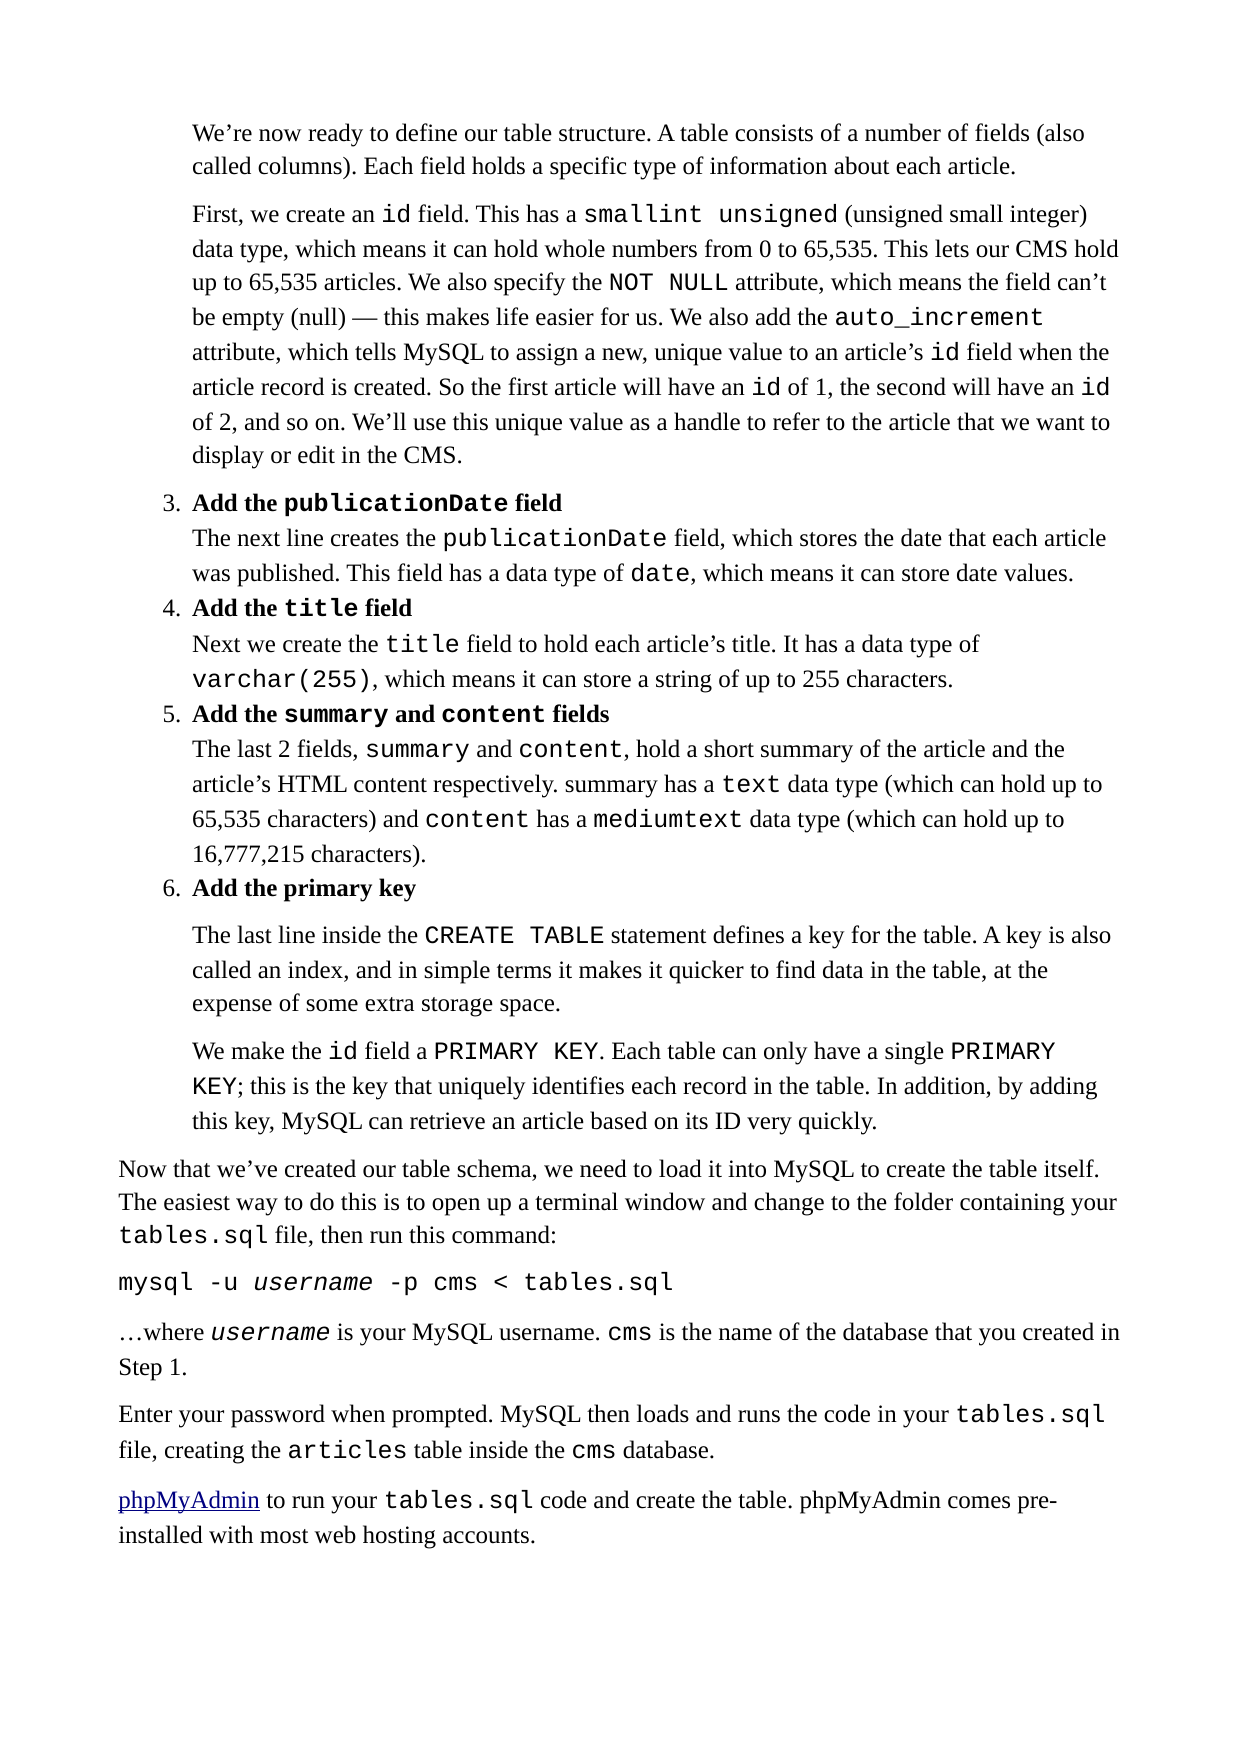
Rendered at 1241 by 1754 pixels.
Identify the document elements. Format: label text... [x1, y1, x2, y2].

list Add the title field Next we create the title field to hold each article’s title. It has a data type of varchar(255), which means it can store a string of up to 255 characters. [162, 593, 1122, 694]
list We’re now ready to define our table structure. A table consists of a number of fields (also called columns). Each field holds a specific type of information about each article. [162, 118, 1122, 180]
text phpMyAdmin to run your tables.sql code and create the table. phpMyAdmin comes pre-installed with most web hosting accounts. [118, 1485, 1122, 1548]
list The last line inside the CREATE TABLE statement defines a key for the table. A key is also called an index, and in simple terms it makes it quicker to find data in the table, at the expense of some extra storage space. [162, 920, 1122, 1017]
list Add the summary and content fields The last 2 fields, summary and content, hold a short summary of the article and the article’s HTML content respectively. summary has a text data type (which can hold up to 65,535 characters) and content has a mediumtext data type (which can hold up to 16,777,215 characters). [162, 699, 1122, 868]
text Now that we’ve created our table schema, we need to load it into MySQL to create the table itself. The easiest way to do this is to open up a terminal window and change to the folder containing your tables.sql file, then run this command: [118, 1154, 1122, 1251]
text …where username is your MySQL username. cms is the name of the database that you created in Step 1. [118, 1317, 1122, 1381]
list We make the id field a PRIMARY KEY. Each table can only have a single PRIMARY KEY; this is the key that uniquely identifies each record in the table. In addition, by adding this key, MySQL can retrieve an article based on its ID very quickly. [162, 1036, 1122, 1135]
text Enter your password when prompted. MySQL then loads and runs the code in your tables.sql file, creating the articles table inside the cms database. [118, 1399, 1122, 1466]
text mysql -u username -p cms < tables.sql [118, 1270, 1122, 1298]
list Add the publicationDate field The next line creates the publicationDate field, which stores the date that each article was published. This field has a data type of date, which means it can store date values. [162, 488, 1122, 589]
list Add the primary key [162, 873, 1122, 901]
list First, we create an id field. This has a smallint unsigned (unsigned small integer) data type, which means it can hold whole numbers from 0 to 65,535. This lets our CMS hold up to 65,535 articles. We also specify the NOT NULL attribute, which means the field can’t be empty (null) — this makes life easier for us. We also add the auto_increment attribute, which tells MySQL to assign a new, unique value to an article’s id field when the article record is created. So the first article will have an id of 1, the second will have an id of 2, and so on. We’ll use this unique value as a handle to refer to the article that we want to display or edit in the CMS. [162, 199, 1122, 469]
